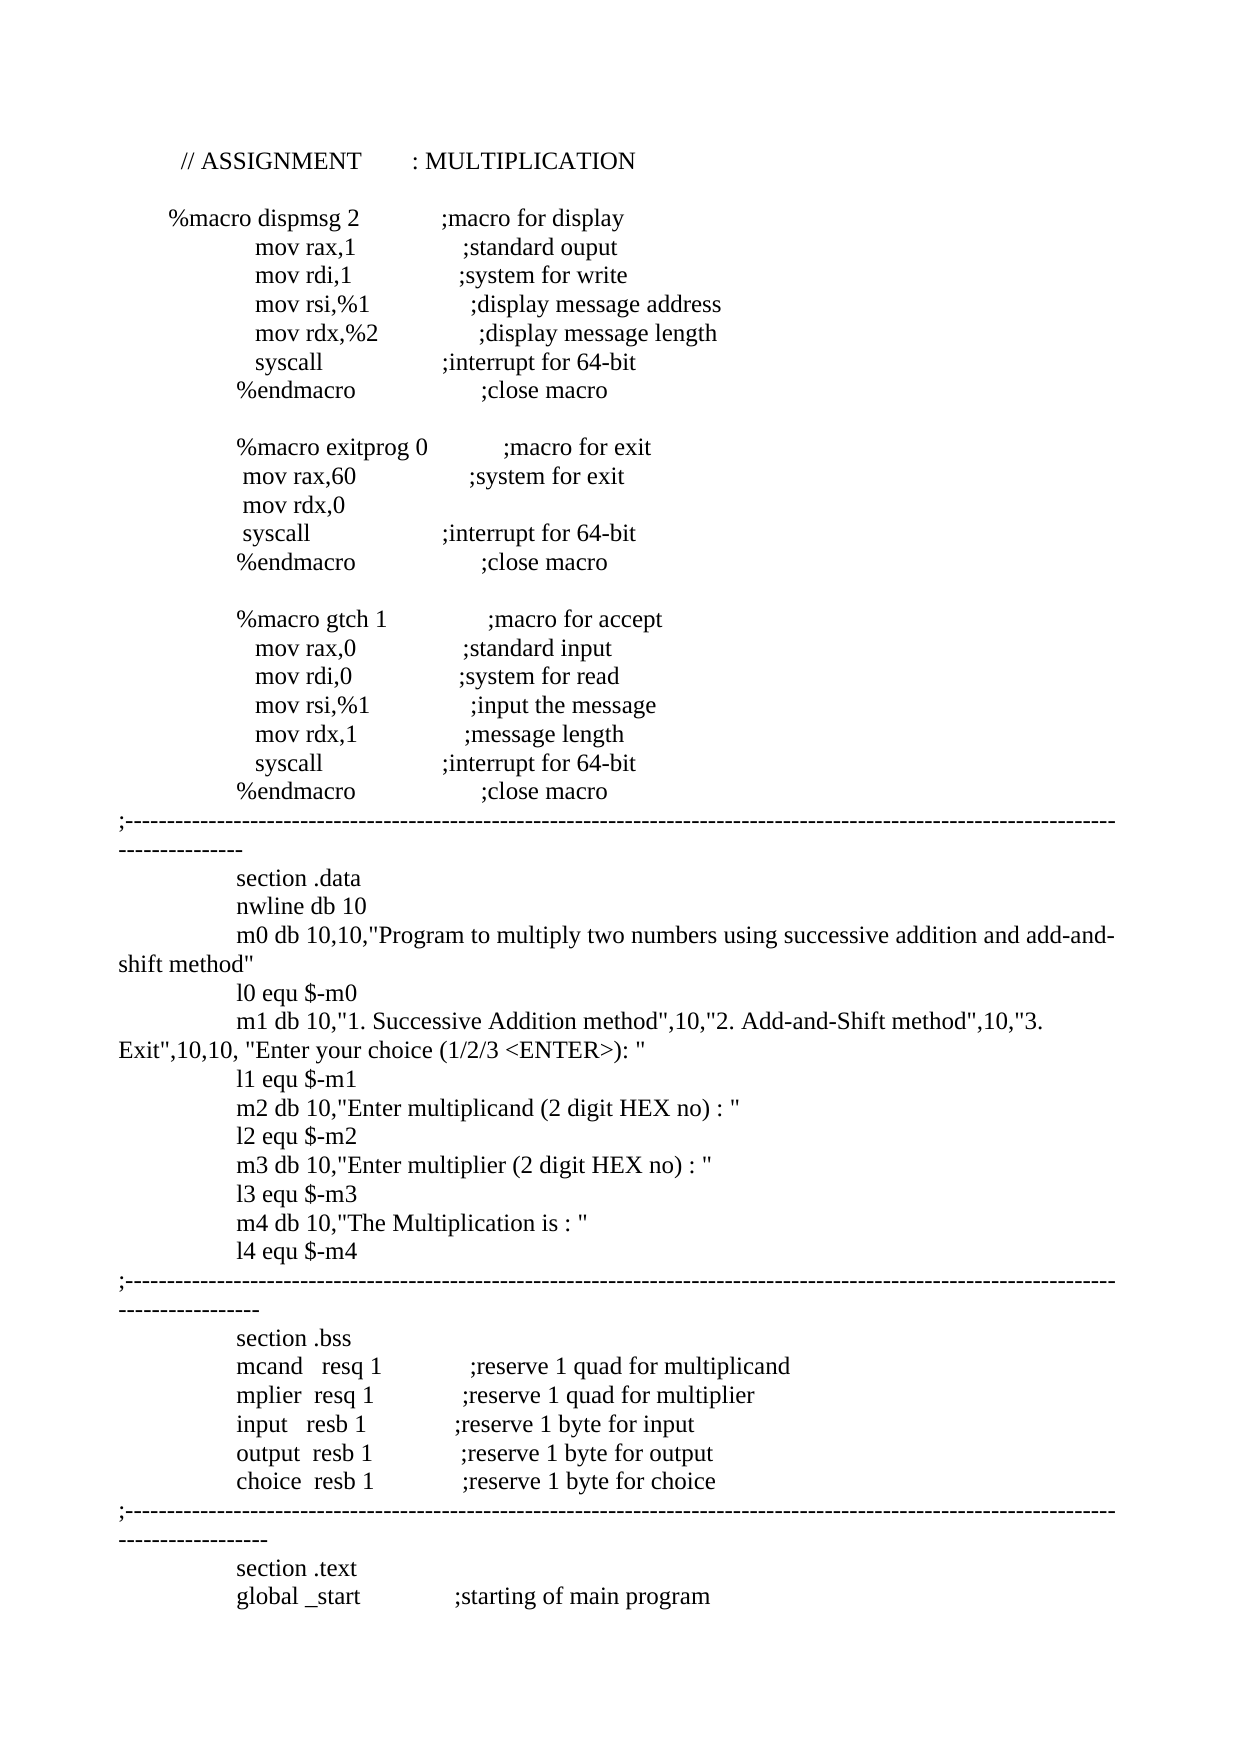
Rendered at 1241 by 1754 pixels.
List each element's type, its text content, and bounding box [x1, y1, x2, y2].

text mov rdi,0 ;system for read [118, 661, 1122, 690]
text mov rsi,%1 ;input the message [118, 690, 1122, 719]
text nwline db 10 [118, 891, 1122, 920]
text output resb 1 ;reserve 1 byte for output [118, 1438, 1122, 1466]
text mov rax,60 ;system for exit [118, 461, 1122, 490]
text m2 db 10,"Enter multiplicand (2 digit HEX no) : " [118, 1093, 1122, 1121]
text l3 equ $-m3 [118, 1179, 1122, 1208]
text mcand resq 1 ;reserve 1 quad for multiplicand [118, 1351, 1122, 1380]
text ;-------------------------------------------------------------------------------------------------------------------------------------- [118, 805, 1122, 863]
text section .text [118, 1553, 1122, 1581]
text // ASSIGNMENT : MULTIPLICATION [118, 146, 1122, 175]
text mov rax,1 ;standard ouput [118, 232, 1122, 260]
text %endmacro ;close macro [118, 547, 1122, 576]
text syscall ;interrupt for 64-bit [118, 347, 1122, 375]
text mov rdx,0 [118, 490, 1122, 518]
text %endmacro ;close macro [118, 776, 1122, 805]
text m3 db 10,"Enter multiplier (2 digit HEX no) : " [118, 1150, 1122, 1179]
text l4 equ $-m4 [118, 1236, 1122, 1265]
text syscall ;interrupt for 64-bit [118, 518, 1122, 547]
text mov rsi,%1 ;display message address [118, 289, 1122, 318]
text l1 equ $-m1 [118, 1064, 1122, 1093]
text l0 equ $-m0 [118, 978, 1122, 1006]
text %macro gtch 1 ;macro for accept [118, 604, 1122, 633]
text mplier resq 1 ;reserve 1 quad for multiplier [118, 1380, 1122, 1409]
text input resb 1 ;reserve 1 byte for input [118, 1409, 1122, 1438]
text mov rdi,1 ;system for write [118, 260, 1122, 289]
text mov rax,0 ;standard input [118, 633, 1122, 661]
text %endmacro ;close macro [118, 375, 1122, 404]
text l2 equ $-m2 [118, 1121, 1122, 1150]
text m0 db 10,10,"Program to multiply two numbers using successive addition and add-and-shift method" [118, 920, 1122, 978]
text %macro dispmsg 2 ;macro for display [118, 203, 1122, 232]
text m1 db 10,"1. Successive Addition method",10,"2. Add-and-Shift method",10,"3. Exit",10,10, "Enter your choice (1/2/3 <ENTER>): " [118, 1006, 1122, 1064]
text section .bss [118, 1323, 1122, 1351]
text section .data [118, 863, 1122, 891]
text global _start ;starting of main program [118, 1581, 1122, 1610]
text mov rdx,1 ;message length [118, 719, 1122, 748]
text mov rdx,%2 ;display message length [118, 318, 1122, 347]
text ;----------------------------------------------------------------------------------------------------------------------------------------- [118, 1495, 1122, 1553]
text choice resb 1 ;reserve 1 byte for choice [118, 1466, 1122, 1495]
text m4 db 10,"The Multiplication is : " [118, 1208, 1122, 1236]
text %macro exitprog 0 ;macro for exit [118, 432, 1122, 461]
text ;---------------------------------------------------------------------------------------------------------------------------------------- [118, 1265, 1122, 1323]
text syscall ;interrupt for 64-bit [118, 748, 1122, 776]
